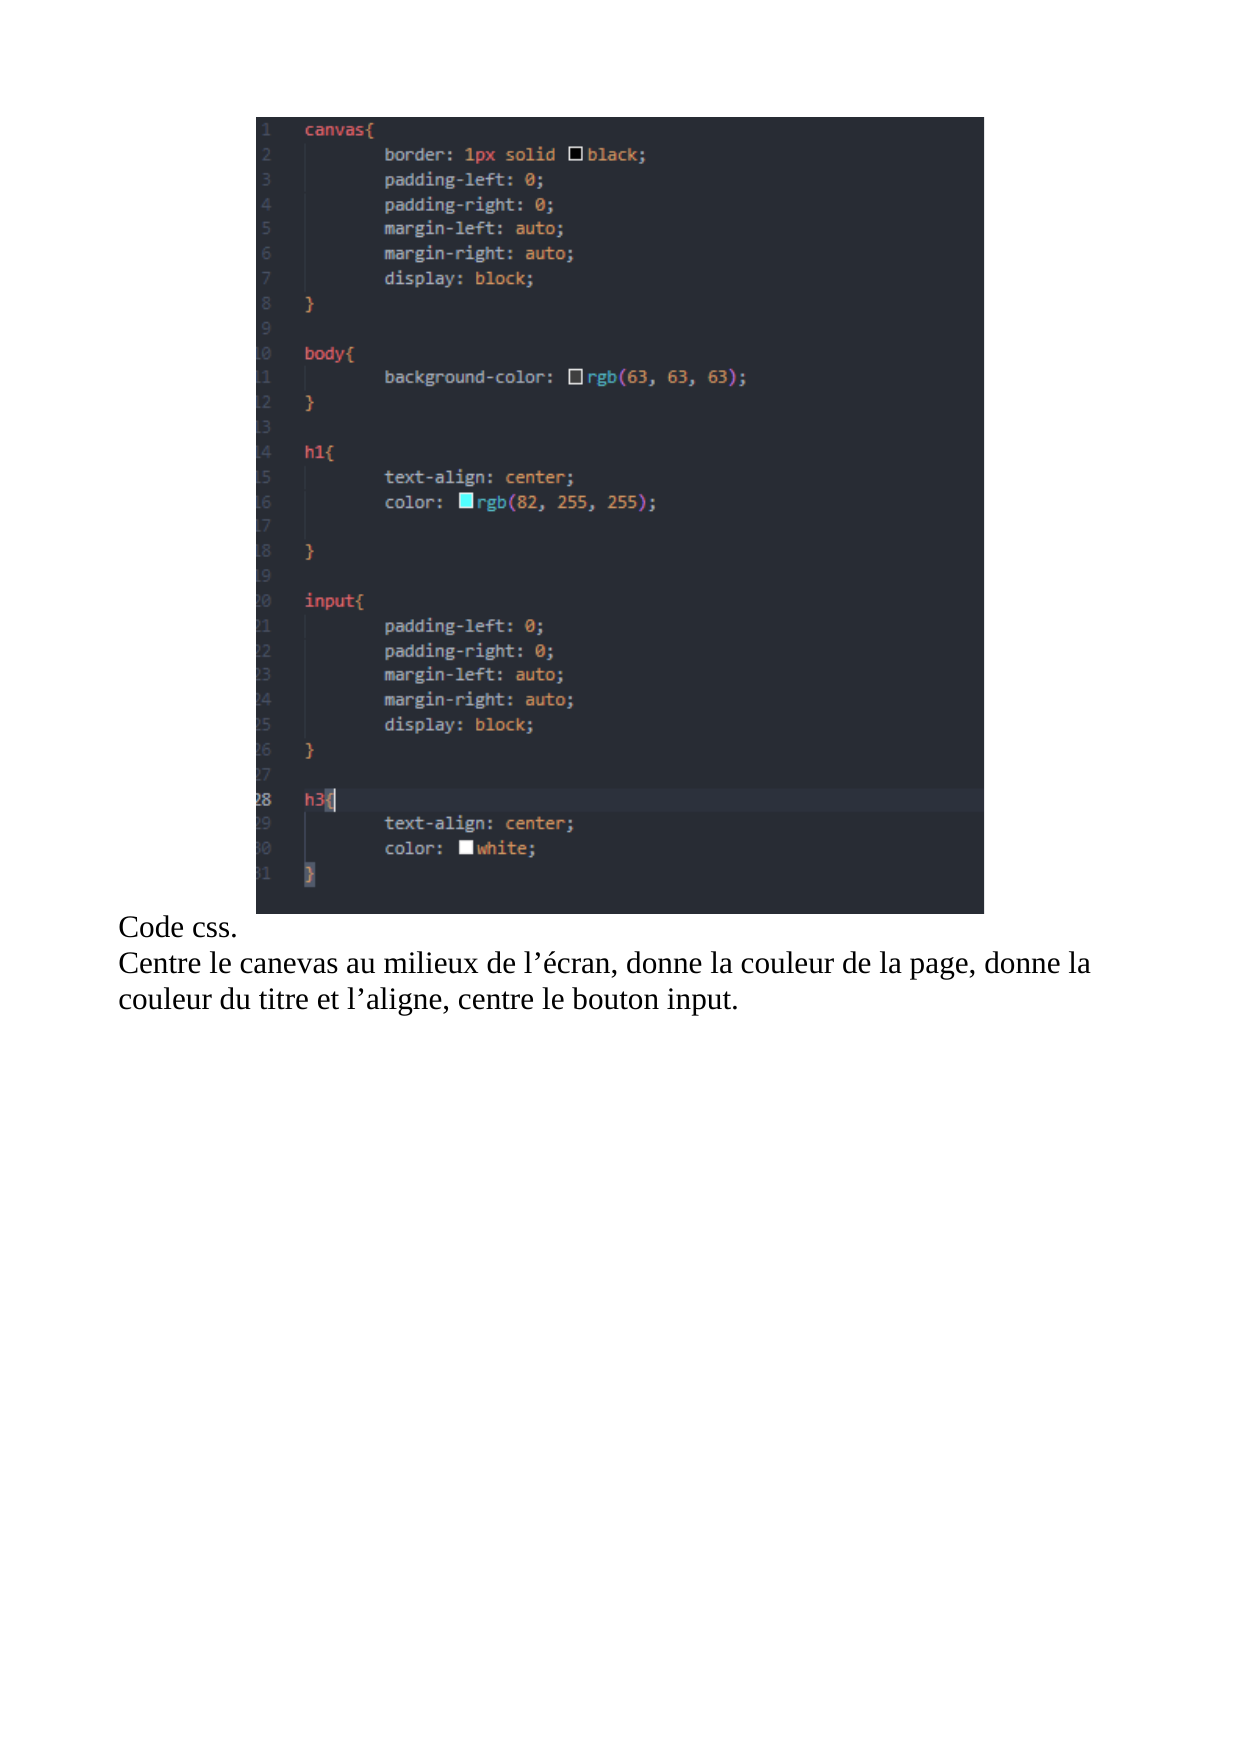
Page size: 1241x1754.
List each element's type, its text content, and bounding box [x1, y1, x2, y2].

text Centre le canevas au milieux de l’écran, donne la couleur de la page, donne la couleur du titre et l’aligne, centre le bouton input. [118, 945, 1122, 1017]
picture [256, 117, 985, 914]
text Code css. [118, 909, 1122, 945]
